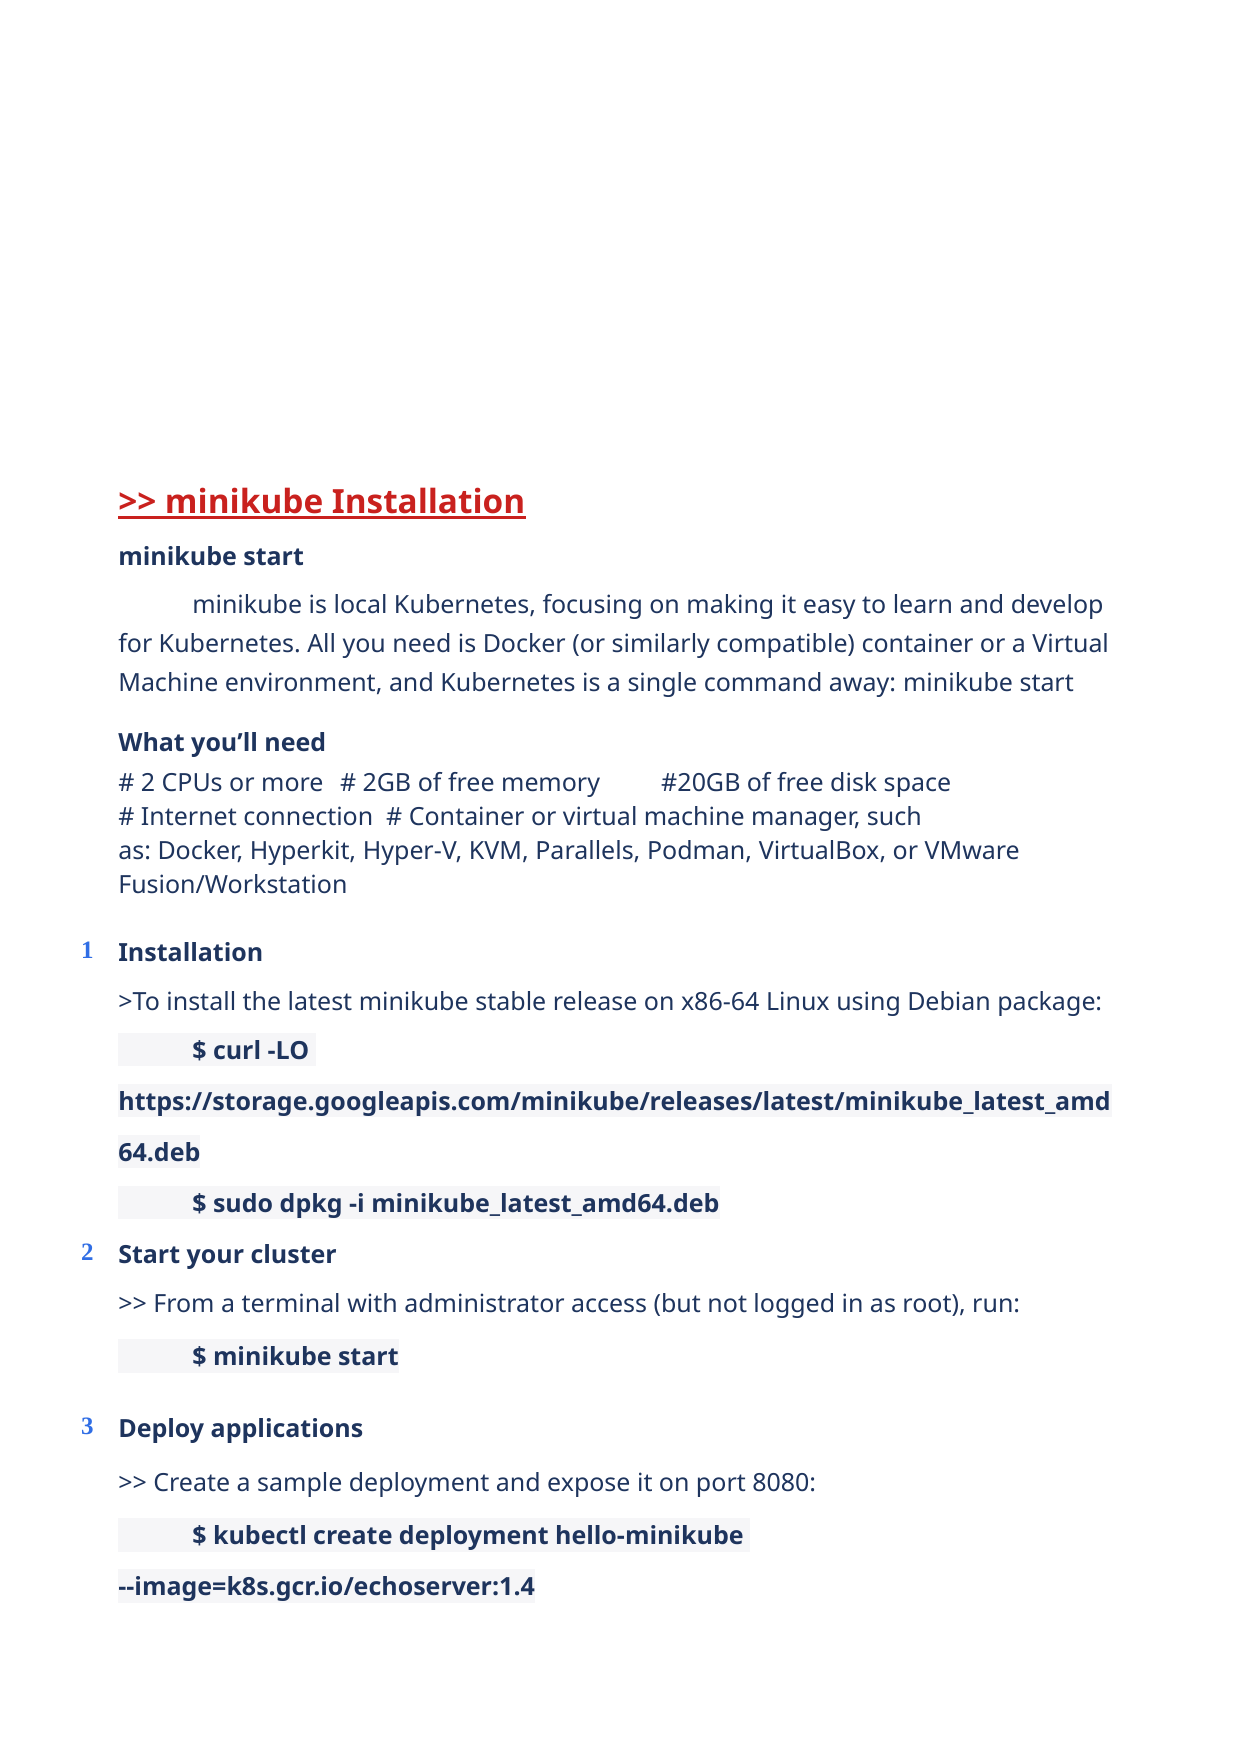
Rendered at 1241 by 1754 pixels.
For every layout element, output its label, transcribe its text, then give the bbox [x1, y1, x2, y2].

text 1 [0, 935, 100, 964]
text >> minikube Installation [118, 478, 1122, 523]
subtitle What you’ll need [118, 725, 1122, 759]
subtitle Installation [118, 935, 1122, 969]
subtitle # Internet connection # Container or virtual machine manager, such as: Docker, Hyperkit, Hyper-V, KVM, Parallels, Podman, VirtualBox, or VMware Fusion/Workstation [118, 799, 1122, 901]
subtitle # 2 CPUs or more # 2GB of free memory #20GB of free disk space [118, 765, 1122, 799]
text $ minikube start [118, 1339, 1122, 1373]
text 3 [0, 1411, 100, 1439]
subtitle Start your cluster [118, 1237, 1122, 1271]
text $ curl -LO https://storage.googleapis.com/minikube/releases/latest/minikube_latest_amd64.deb [118, 1032, 1122, 1168]
subtitle minikube start [118, 538, 1122, 572]
text $ sudo dpkg -i minikube_latest_amd64.deb [118, 1186, 1122, 1219]
subtitle Deploy applications [118, 1411, 1122, 1445]
text >To install the latest minikube stable release on x86-64 Linux using Debian package: [118, 984, 1122, 1018]
text >> From a terminal with administrator access (but not logged in as root), run: [118, 1285, 1122, 1319]
text 2 [0, 1237, 100, 1265]
text >> Create a sample deployment and expose it on port 8080: [118, 1464, 1122, 1498]
text minikube is local Kubernetes, focusing on making it easy to learn and develop for Kubernetes. All you need is Docker (or similarly compatible) container or a Virtual Machine environment, and Kubernetes is a single command away: minikube start [118, 587, 1122, 699]
text $ kubectl create deployment hello-minikube --image=k8s.gcr.io/echoserver:1.4 [118, 1518, 1122, 1603]
